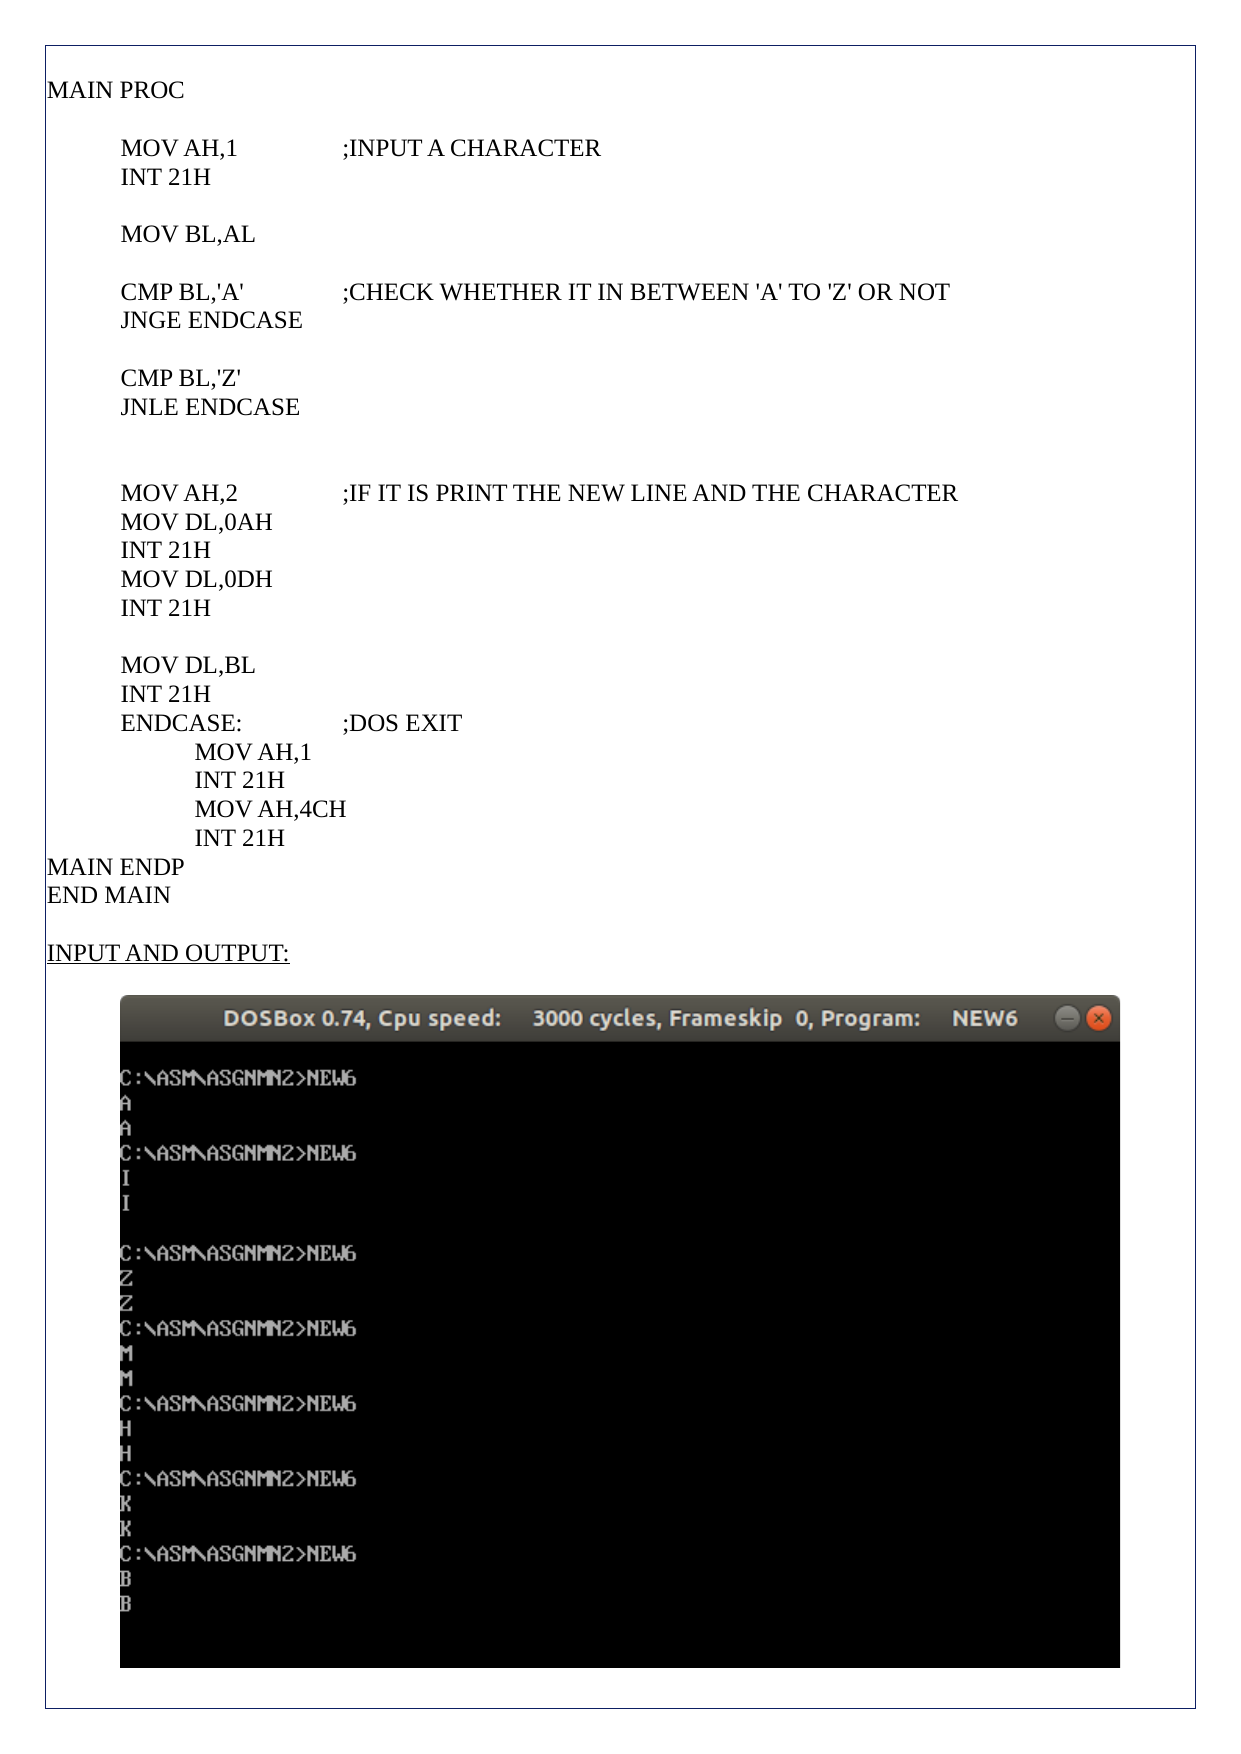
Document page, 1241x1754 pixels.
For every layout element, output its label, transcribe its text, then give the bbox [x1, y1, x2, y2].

text MAIN PROC [47, 75, 1194, 104]
text MOV AH,1 ;INPUT A CHARACTER [47, 133, 1194, 162]
text CMP BL,'Z' [47, 363, 1194, 392]
text INPUT AND OUTPUT: [47, 938, 1194, 967]
text MOV AH,4CH [47, 794, 1194, 823]
text MOV AH,2 ;IF IT IS PRINT THE NEW LINE AND THE CHARACTER [47, 478, 1194, 507]
text INT 21H [47, 823, 1194, 852]
text INT 21H [47, 765, 1194, 794]
text INT 21H [47, 593, 1194, 622]
text MOV DL,BL [47, 650, 1194, 679]
text CMP BL,'A' ;CHECK WHETHER IT IN BETWEEN 'A' TO 'Z' OR NOT [47, 277, 1194, 305]
text MOV AH,1 [47, 737, 1194, 765]
text MAIN ENDP [47, 852, 1194, 880]
text MOV DL,0DH [47, 564, 1194, 593]
text JNGE ENDCASE [47, 305, 1194, 334]
text MOV DL,0AH [47, 507, 1194, 535]
text INT 21H [47, 535, 1194, 564]
text INT 21H [47, 162, 1194, 190]
picture [120, 995, 1121, 1668]
text MOV BL,AL [47, 219, 1194, 248]
text INT 21H [47, 679, 1194, 708]
text JNLE ENDCASE [47, 392, 1194, 420]
text END MAIN [47, 880, 1194, 909]
text ENDCASE: ;DOS EXIT [47, 708, 1194, 737]
